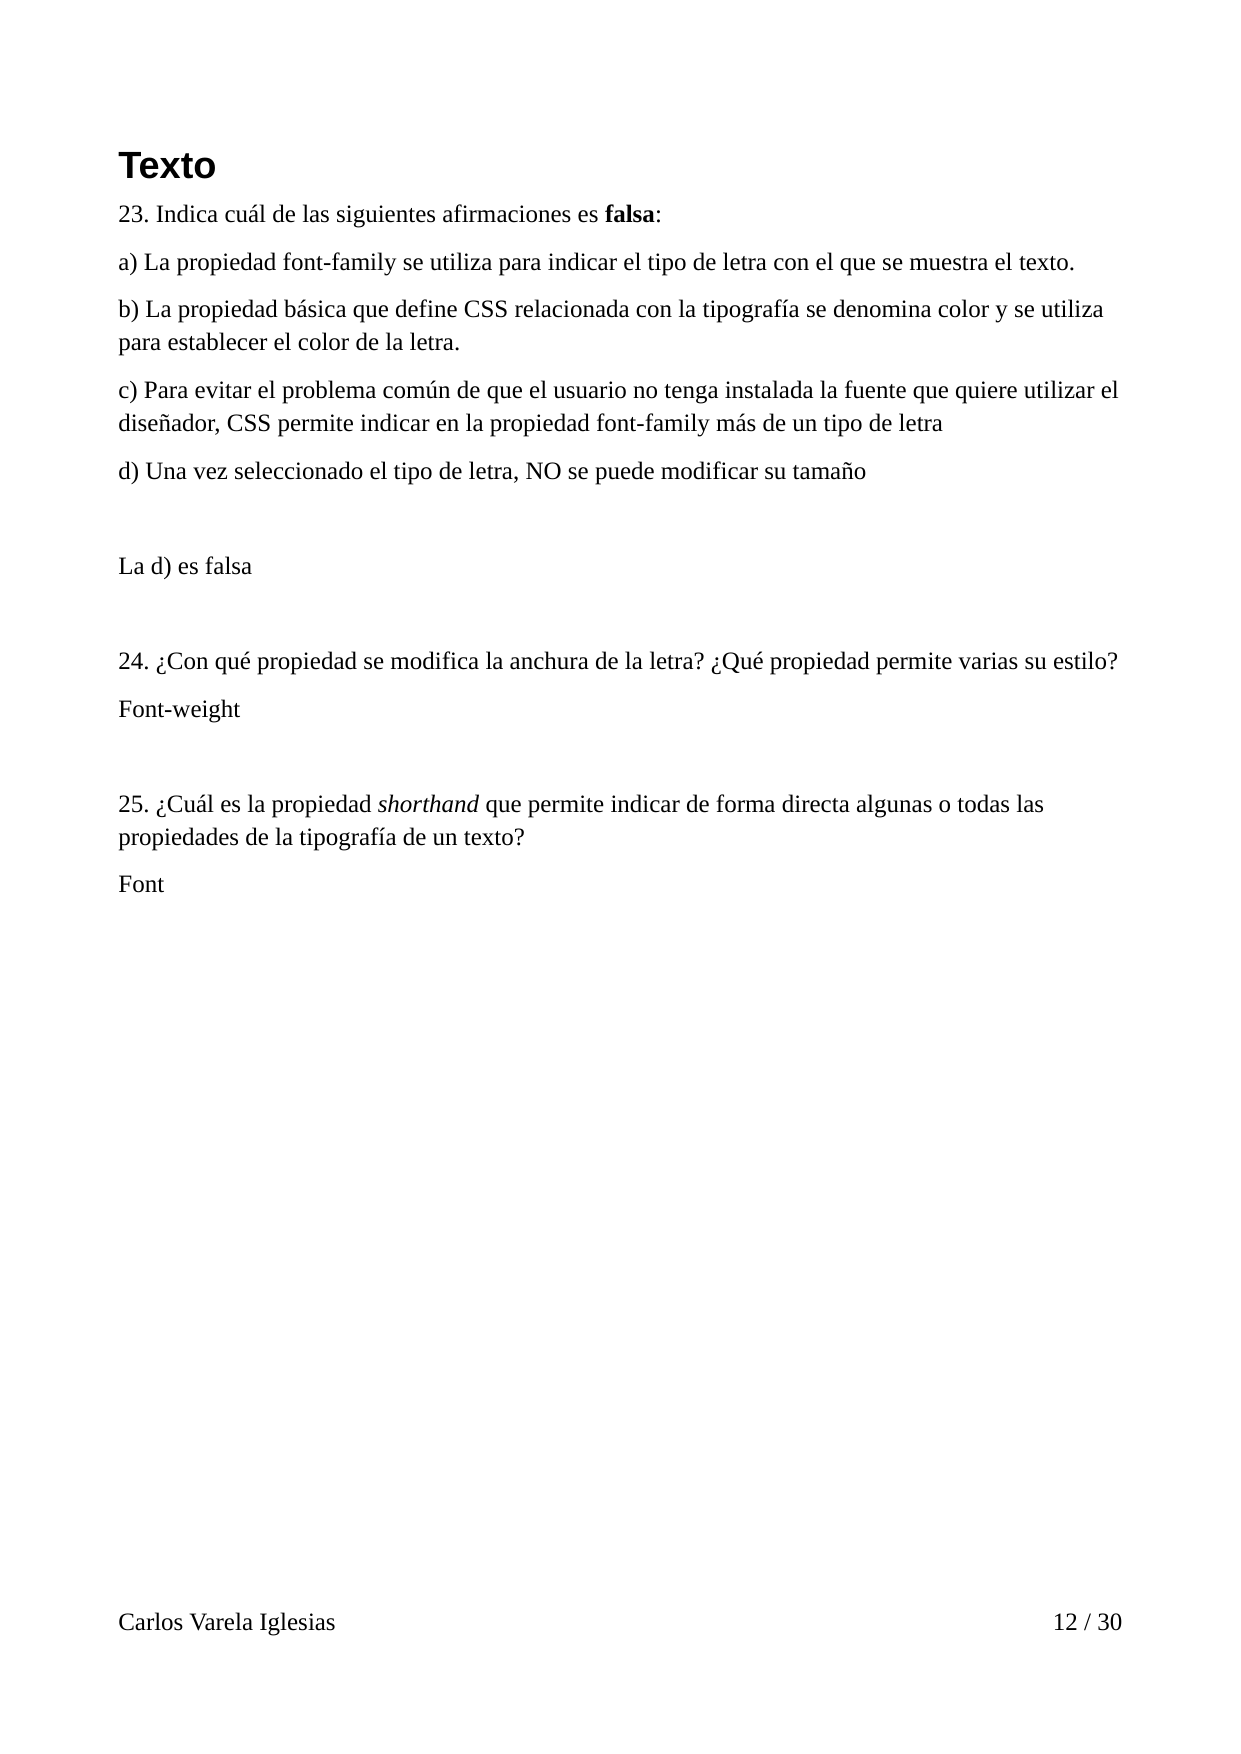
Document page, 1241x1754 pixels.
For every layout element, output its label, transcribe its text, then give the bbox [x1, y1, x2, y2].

text b) La propiedad básica que define CSS relacionada con la tipografía se denomina color y se utiliza para establecer el color de la letra. [118, 294, 1122, 356]
text La d) es falsa [118, 551, 1122, 580]
text d) Una vez seleccionado el tipo de letra, NO se puede modificar su tamaño [118, 456, 1122, 484]
subtitle Texto [118, 143, 1122, 187]
text 24. ¿Con qué propiedad se modifica la anchura de la letra? ¿Qué propiedad permite varias su estilo? [118, 646, 1122, 675]
text a) La propiedad font-family se utiliza para indicar el tipo de letra con el que se muestra el texto. [118, 247, 1122, 276]
text 25. ¿Cuál es la propiedad shorthand que permite indicar de forma directa algunas o todas las propiedades de la tipografía de un texto? [118, 789, 1122, 851]
text Font [118, 869, 1122, 898]
text 23. Indica cuál de las siguientes afirmaciones es falsa: [118, 199, 1122, 228]
text c) Para evitar el problema común de que el usuario no tenga instalada la fuente que quiere utilizar el diseñador, CSS permite indicar en la propiedad font-family más de un tipo de letra [118, 375, 1122, 437]
text Font-weight [118, 694, 1122, 722]
